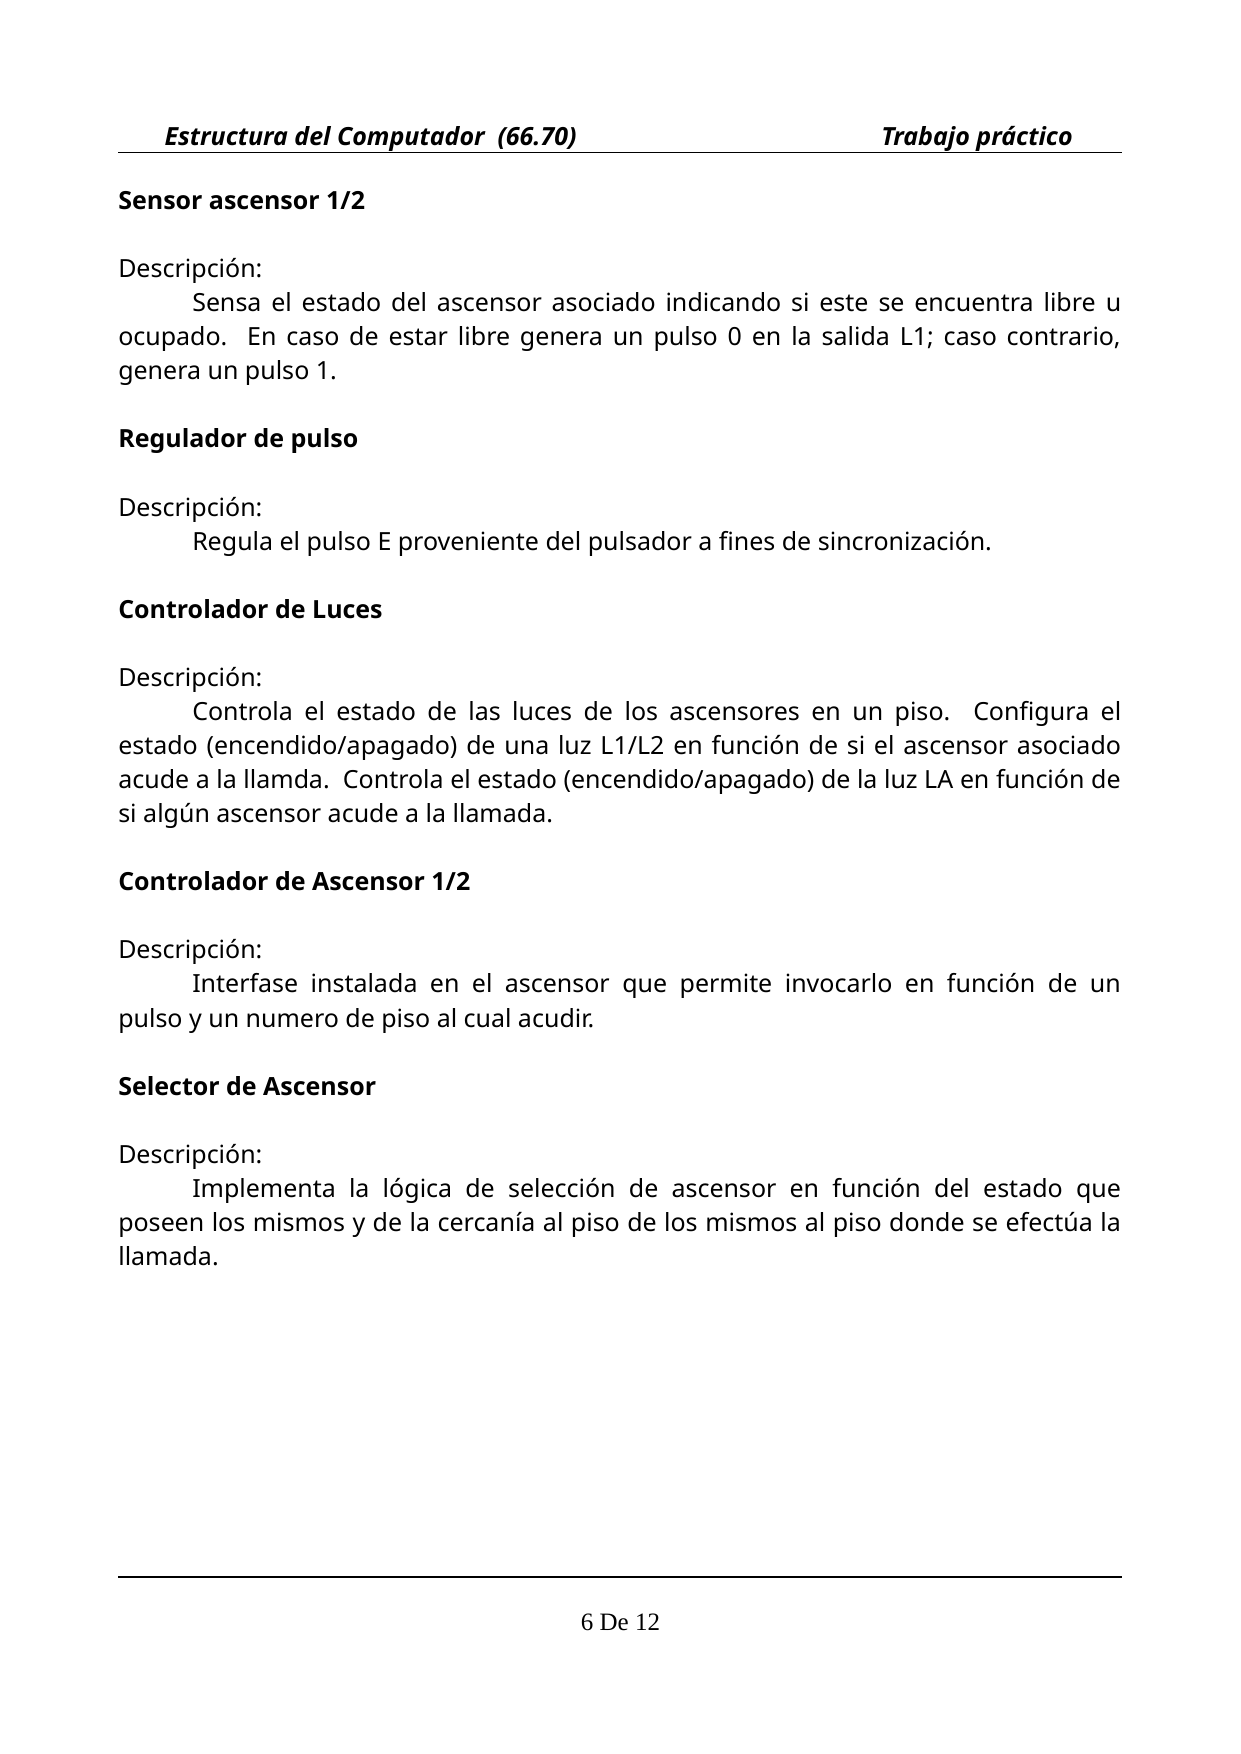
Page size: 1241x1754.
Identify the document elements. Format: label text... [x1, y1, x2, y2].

text Descripción: [118, 932, 1122, 966]
text Descripción: [118, 1136, 1122, 1171]
text Descripción: [118, 251, 1122, 285]
text Regula el pulso E proveniente del pulsador a fines de sincronización. [118, 523, 1122, 557]
text Controla el estado de las luces de los ascensores en un piso. Configura el estado (encendido/apagado) de una luz L1/L2 en función de si el ascensor asociado acude a la llamda. Controla el estado (encendido/apagado) de la luz LA en función de si algún ascensor acude a la llamada. [118, 694, 1122, 830]
text Regulador de pulso [118, 421, 1122, 455]
text Descripción: [118, 489, 1122, 523]
text Interfase instalada en el ascensor que permite invocarlo en función de un pulso y un numero de piso al cual acudir. [118, 966, 1122, 1034]
text Sensor ascensor 1/2 [118, 183, 1122, 217]
text Implementa la lógica de selección de ascensor en función del estado que poseen los mismos y de la cercanía al piso de los mismos al piso donde se efectúa la llamada. [118, 1171, 1122, 1273]
text Descripción: [118, 659, 1122, 694]
text Controlador de Ascensor 1/2 [118, 864, 1122, 898]
text Selector de Ascensor [118, 1068, 1122, 1102]
text Sensa el estado del ascensor asociado indicando si este se encuentra libre u ocupado. En caso de estar libre genera un pulso 0 en la salida L1; caso contrario, genera un pulso 1. [118, 285, 1122, 387]
text Controlador de Luces [118, 591, 1122, 626]
